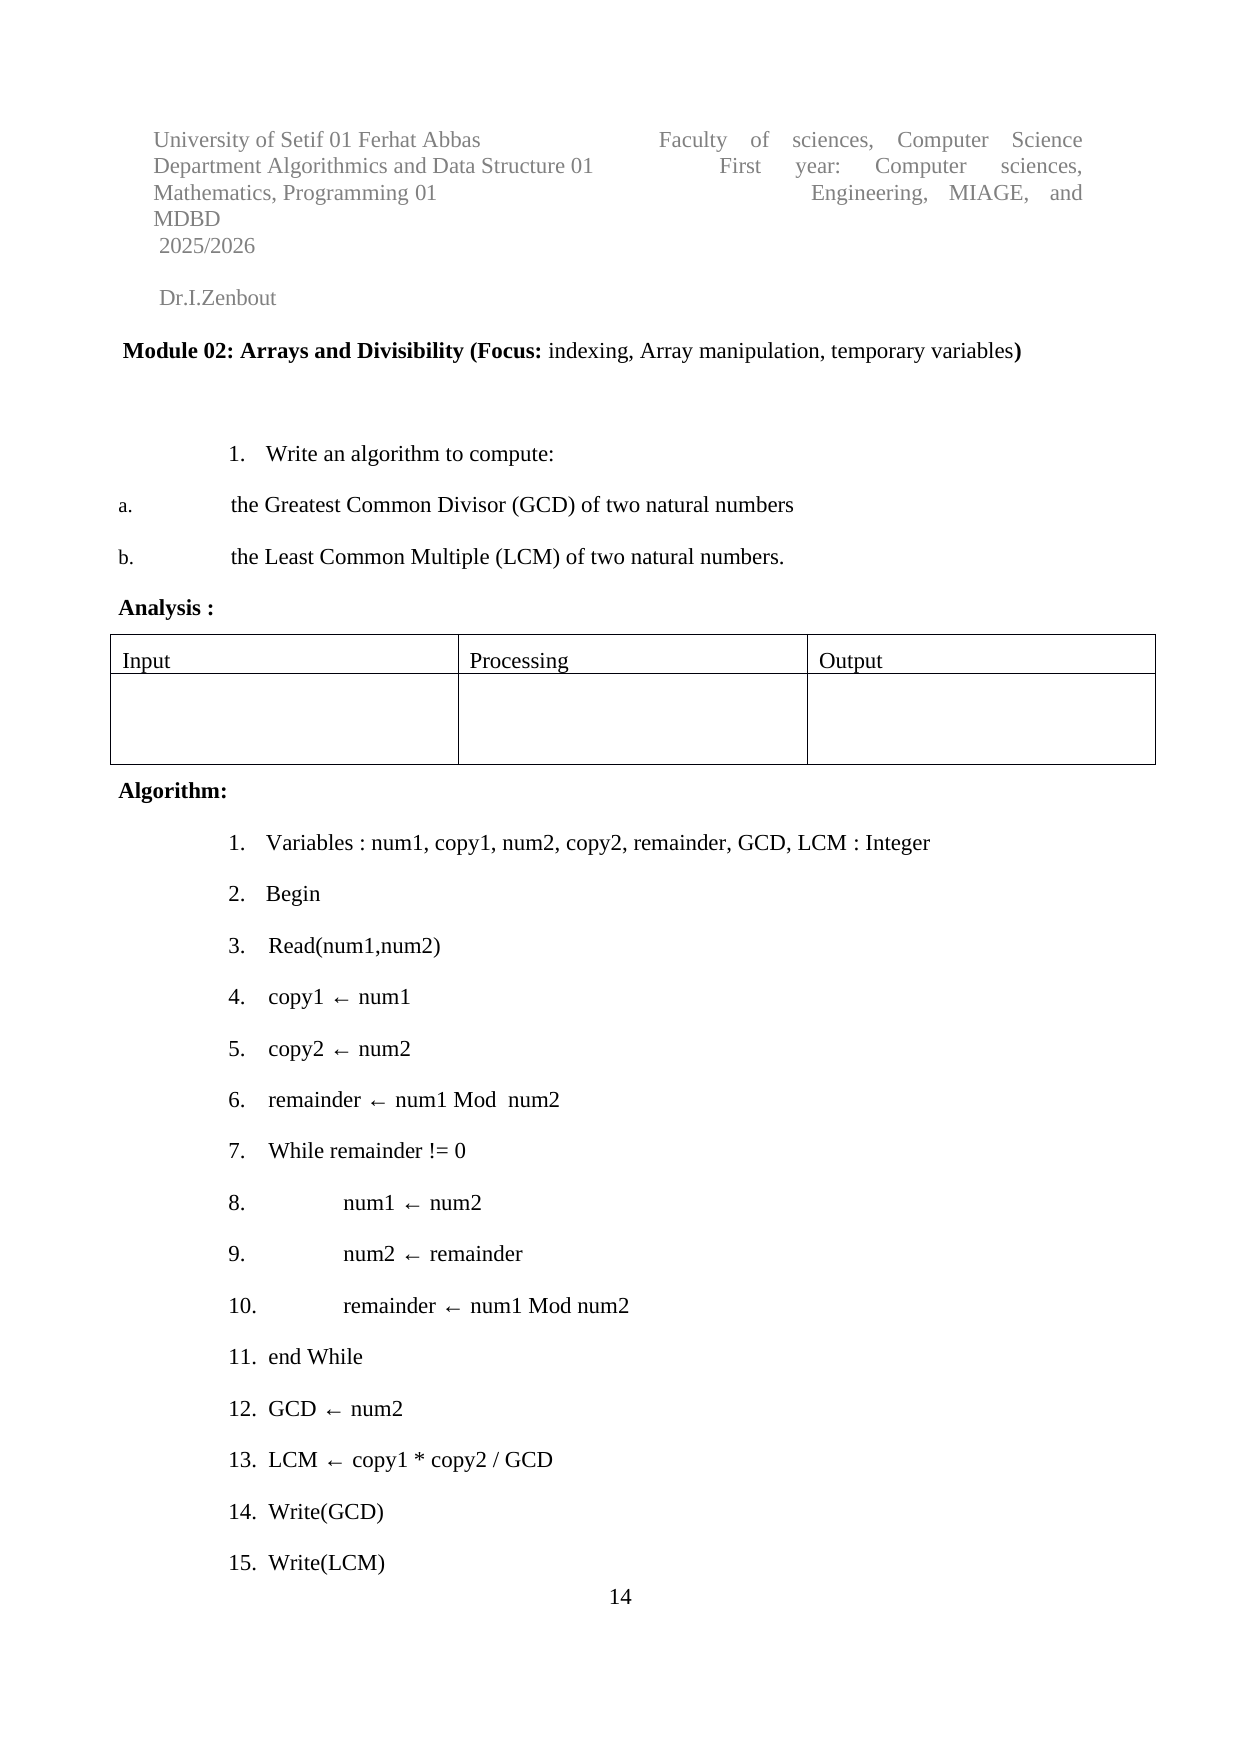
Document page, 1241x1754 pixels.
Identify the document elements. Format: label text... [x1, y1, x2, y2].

table_cell [111, 674, 458, 764]
list Write(LCM) [228, 1549, 1122, 1576]
list LCM ← copy1 * copy2 / GCD [228, 1446, 1122, 1473]
table_header Input [111, 635, 458, 673]
list the Least Common Multiple (LCM) of two natural numbers. [118, 543, 1026, 569]
table_cell [459, 674, 807, 764]
list num1 ← num2 [228, 1189, 1122, 1215]
list the Greatest Common Divisor (GCD) of two natural numbers [118, 491, 1026, 518]
list end While [228, 1343, 1122, 1370]
list Write an algorithm to compute: [228, 440, 1026, 466]
list copy1 ← num1 [228, 983, 1122, 1009]
text Algorithm: [118, 777, 1026, 804]
list Read(num1,num2) [228, 932, 1122, 958]
list Write(GCD) [228, 1498, 1122, 1524]
text Module 02: Arrays and Divisibility (Focus: indexing, Array manipulation, temporary variables) [118, 337, 1026, 363]
list While remainder != 0 [228, 1137, 1122, 1164]
table_header Output [808, 635, 1155, 673]
table_cell [808, 674, 1155, 764]
list num2 ← remainder [228, 1240, 1122, 1267]
list remainder ← num1 Mod num2 [228, 1292, 1122, 1318]
list remainder ← num1 Mod num2 [228, 1086, 1122, 1112]
list Variables : num1, copy1, num2, copy2, remainder, GCD, LCM : Integer [228, 829, 1122, 855]
table_header Processing [459, 635, 807, 673]
text Analysis : [118, 594, 1026, 621]
list GCD ← num2 [228, 1395, 1122, 1421]
list Begin [228, 880, 1122, 907]
list copy2 ← num2 [228, 1034, 1122, 1061]
